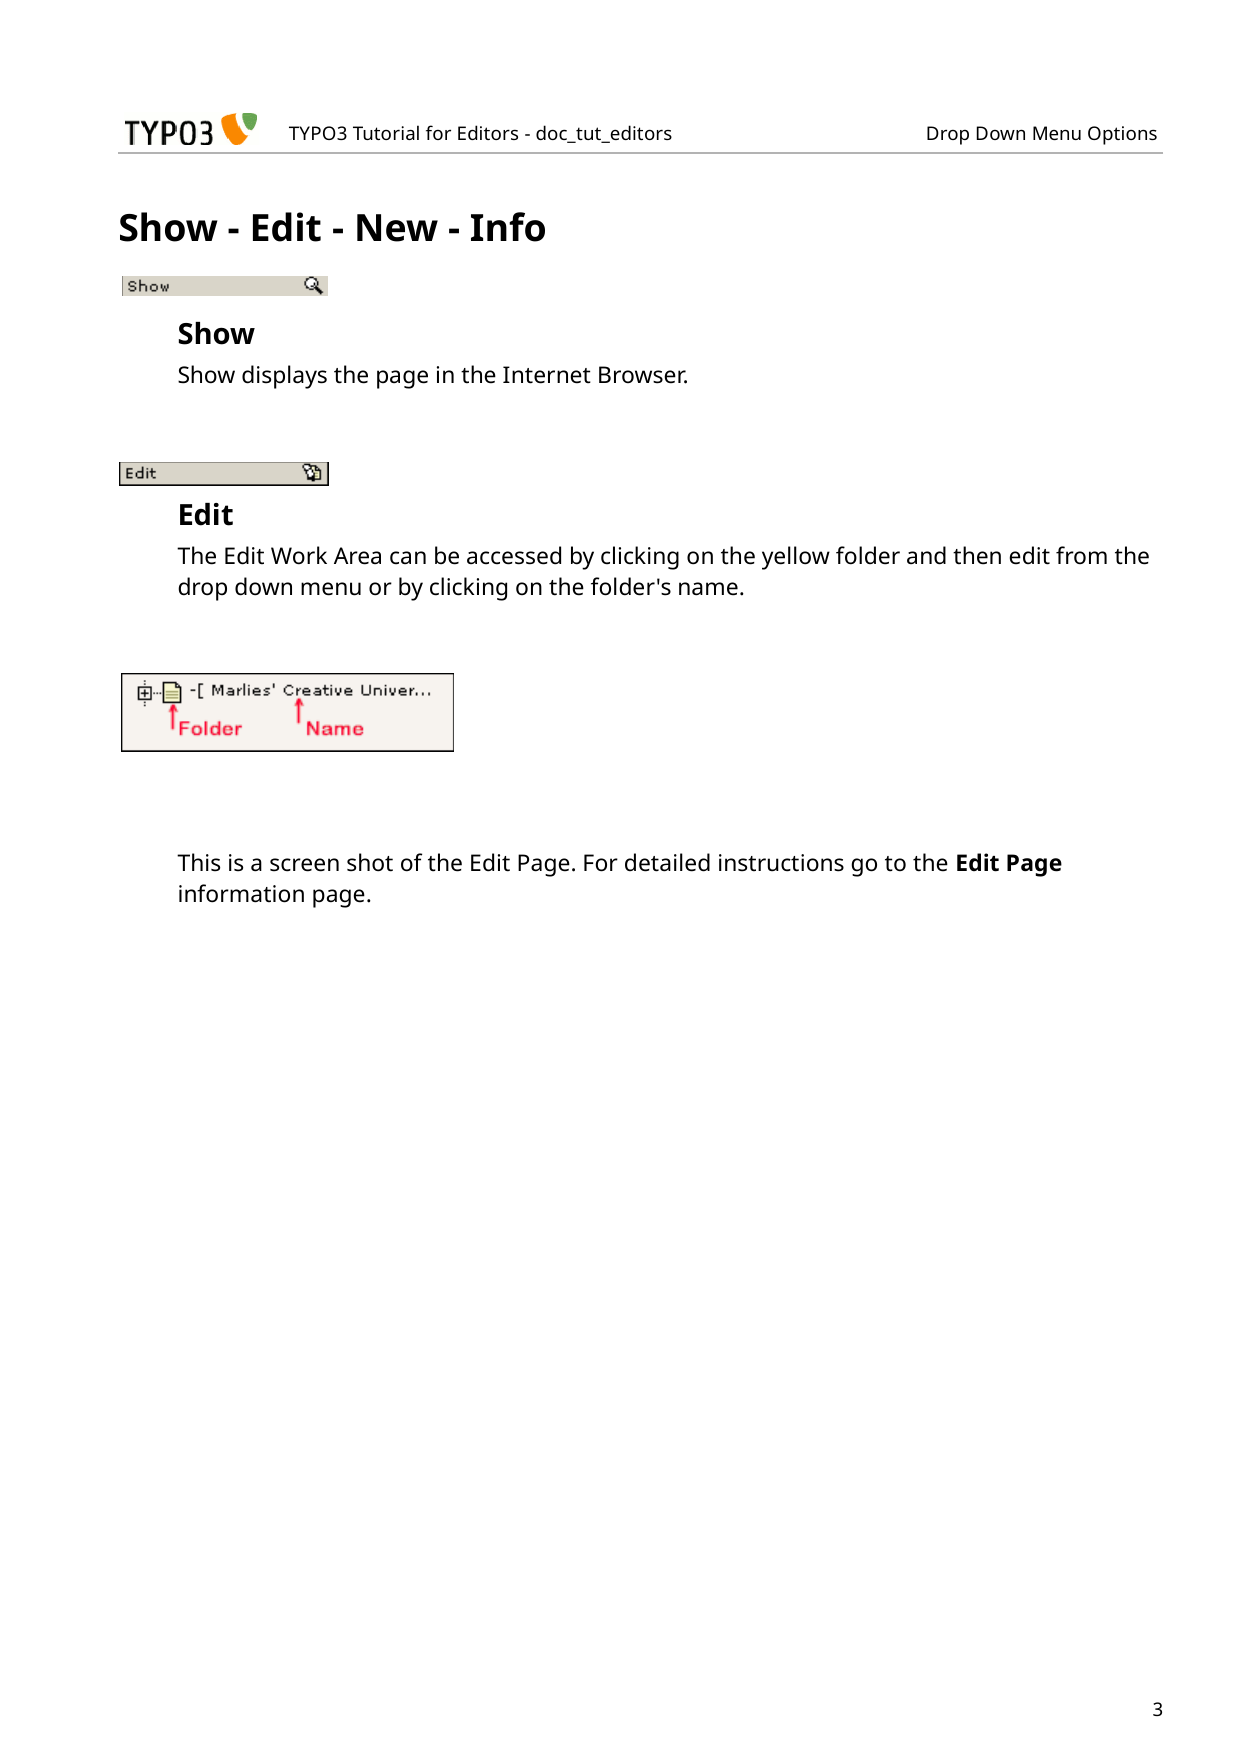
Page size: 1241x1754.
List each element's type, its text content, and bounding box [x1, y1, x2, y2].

picture [121, 673, 454, 752]
subtitle Edit [177, 494, 1163, 534]
picture [124, 112, 260, 145]
text This is a screen shot of the Edit Page. For detailed instructions go to the Edit Page information page. [177, 847, 1163, 909]
subtitle Show [177, 313, 1163, 353]
picture [122, 276, 328, 296]
subtitle Show - Edit - New - Info [118, 202, 1163, 253]
text Show displays the page in the Internet Browser. [177, 358, 1163, 389]
text The Edit Work Area can be accessed by clicking on the yellow folder and then edit from the drop down menu or by clicking on the folder's name. [177, 539, 1163, 602]
picture [119, 462, 329, 486]
